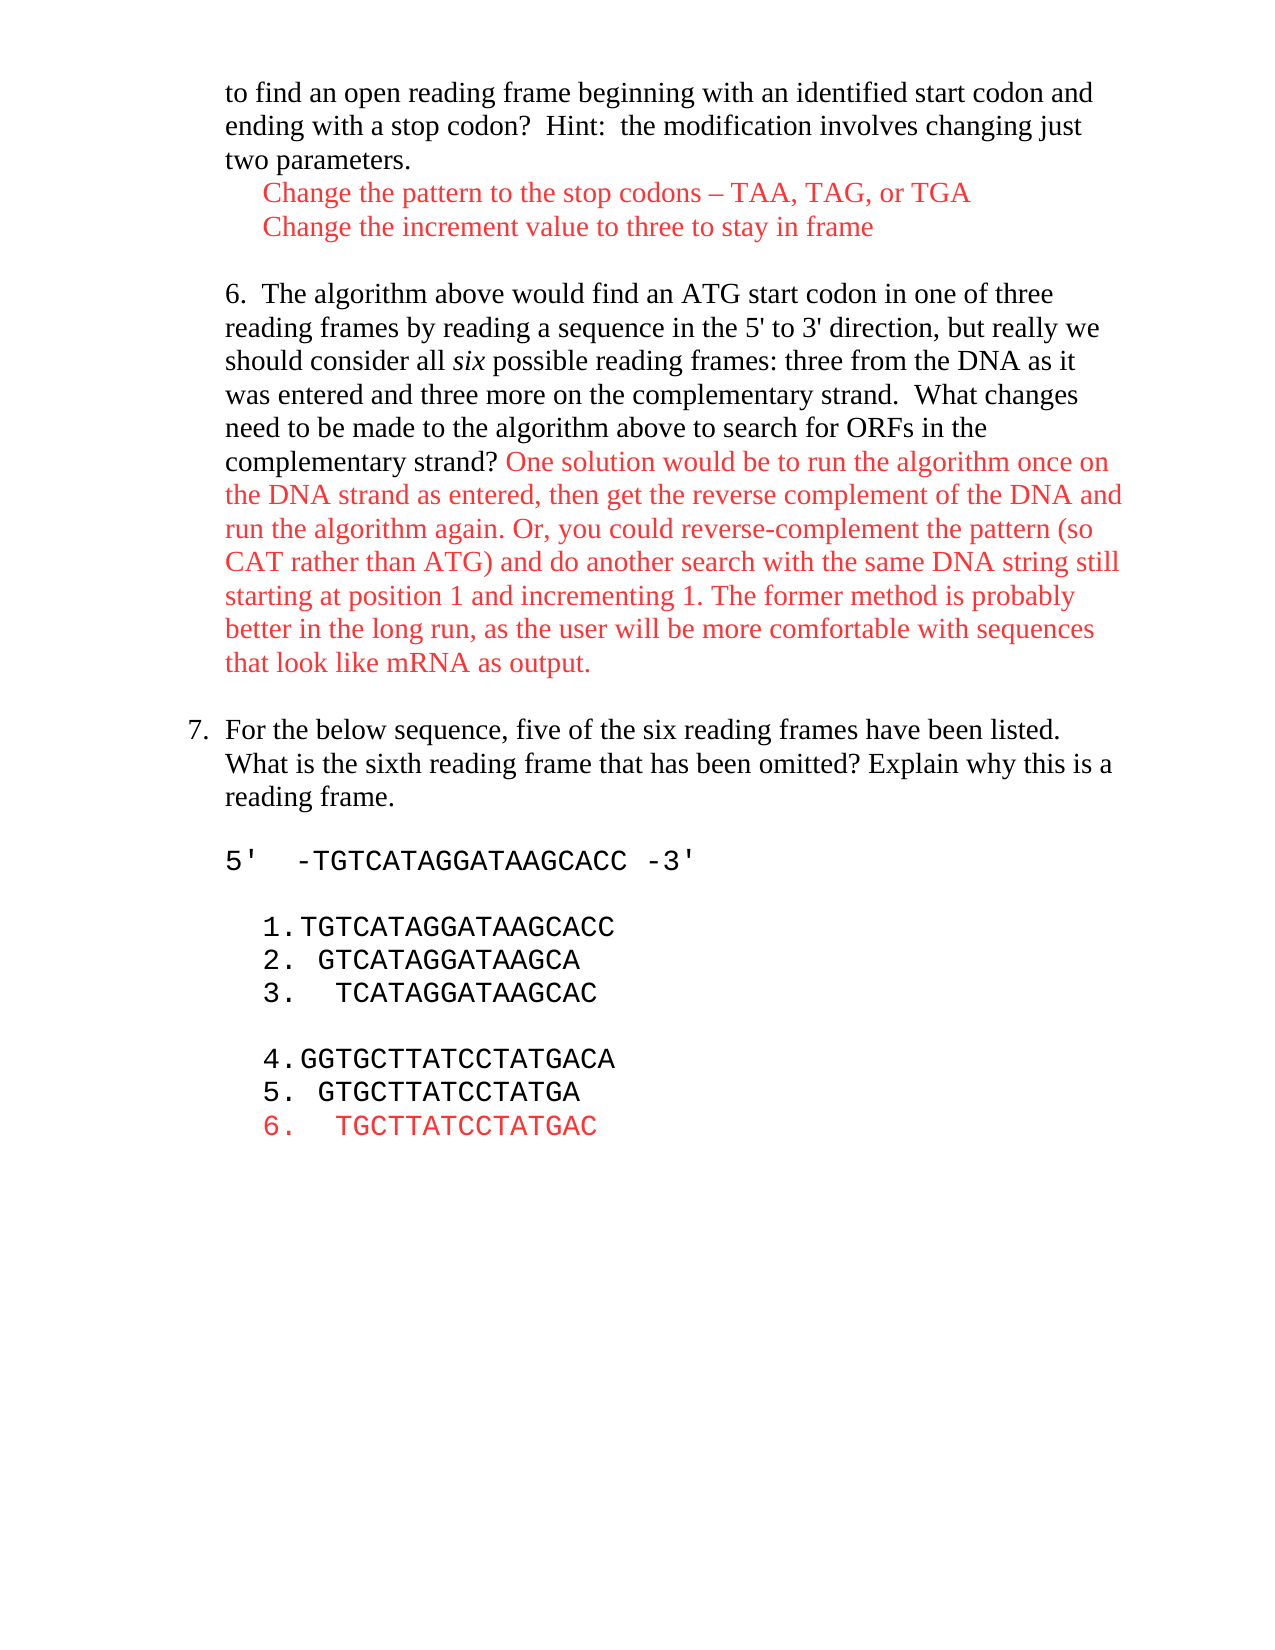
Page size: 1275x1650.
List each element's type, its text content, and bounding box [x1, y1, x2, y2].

text 5' -TGTCATAGGATAAGCACC -3' [150, 846, 1125, 879]
list TGTCATAGGATAAGCACC [262, 912, 1125, 946]
list TCATAGGATAAGCAC [262, 978, 1125, 1012]
list GTGCTTATCCTATGA [262, 1078, 1125, 1111]
list to find an open reading frame beginning with an identified start codon and ending with a stop codon? Hint: the modification involves changing just two parameters. [187, 75, 1125, 176]
list 6. The algorithm above would find an ATG start codon in one of three reading frames by reading a sequence in the 5' to 3' direction, but really we should consider all six possible reading frames: three from the DNA as it was entered and three more on the complementary strand. What changes need to be made to the algorithm above to search for ORFs in the complementary strand? One solution would be to run the algorithm once on the DNA strand as entered, then get the reverse complement of the DNA and run the algorithm again. Or, you could reverse-complement the pattern (so CAT rather than ATG) and do another search with the same DNA string still starting at position 1 and incrementing 1. The former method is probably better in the long run, as the user will be more comfortable with sequences that look like mRNA as output. [187, 276, 1125, 679]
list Change the pattern to the stop codons – TAA, TAG, or TGA [225, 176, 1125, 209]
list GTCATAGGATAAGCA [262, 946, 1125, 978]
list GGTGCTTATCCTATGACA [262, 1044, 1125, 1078]
list TGCTTATCCTATGAC [262, 1111, 1125, 1144]
list Change the increment value to three to stay in frame [225, 209, 1125, 243]
list For the below sequence, five of the six reading frames have been listed. What is the sixth reading frame that has been omitted? Explain why this is a reading frame. [187, 712, 1125, 813]
